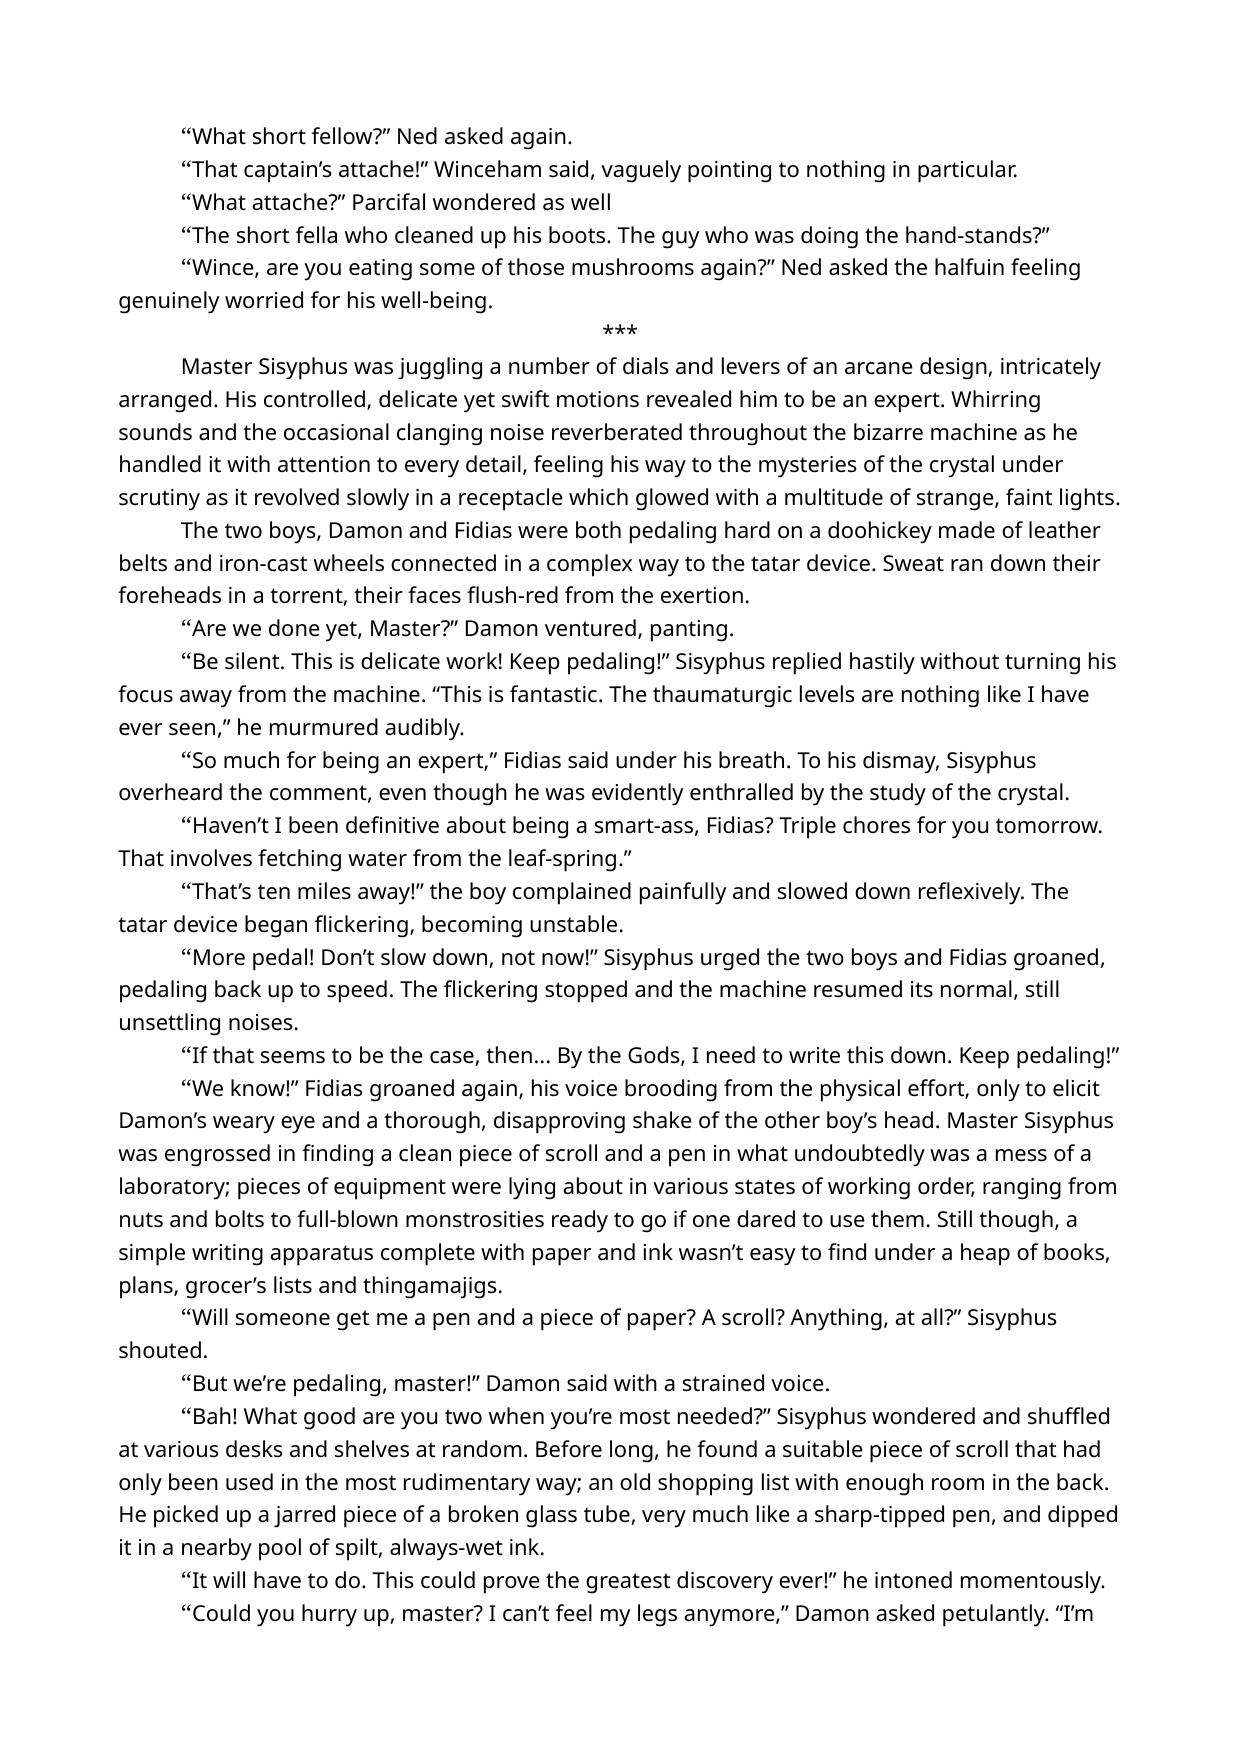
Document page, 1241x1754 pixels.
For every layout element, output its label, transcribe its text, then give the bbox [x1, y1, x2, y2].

text “That’s ten miles away!” the boy complained painfully and slowed down reflexively. The tatar device began flickering, becoming unstable. [118, 873, 1122, 938]
text “That captain’s attache!” Winceham said, vaguely pointing to nothing in particular. [118, 151, 1122, 184]
text “What short fellow?” Ned asked again. [118, 118, 1122, 151]
text “Haven’t I been definitive about being a smart-ass, Fidias? Triple chores for you tomorrow. That involves fetching water from the leaf-spring.” [118, 807, 1122, 873]
text “What attache?” Parcifal wondered as well [118, 184, 1122, 217]
text Master Sisyphus was juggling a number of dials and levers of an arcane design, intricately arranged. His controlled, delicate yet swift motions revealed him to be an expert. Whirring sounds and the occasional clanging noise reverberated throughout the bizarre machine as he handled it with attention to every detail, feeling his way to the mysteries of the crystal under scrutiny as it revolved slowly in a receptacle which glowed with a multitude of strange, faint lights. [118, 348, 1122, 512]
text “It will have to do. This could prove the greatest discovery ever!” he intoned momentously. [118, 1562, 1122, 1595]
text *** [118, 315, 1122, 348]
text The two boys, Damon and Fidias were both pedaling hard on a doohickey made of leather belts and iron-cast wheels connected in a complex way to the tatar device. Sweat ran down their foreheads in a torrent, their faces flush-red from the exertion. [118, 512, 1122, 610]
text “But we’re pedaling, master!” Damon said with a strained voice. [118, 1365, 1122, 1398]
text “The short fella who cleaned up his boots. The guy who was doing the hand-stands?” [118, 217, 1122, 249]
text “Bah! What good are you two when you’re most needed?” Sisyphus wondered and shuffled at various desks and shelves at random. Before long, he found a suitable piece of scroll that had only been used in the most rudimentary way; an old shopping list with enough room in the back. He picked up a jarred piece of a broken glass tube, very much like a sharp-tipped pen, and dipped it in a nearby pool of spilt, always-wet ink. [118, 1398, 1122, 1562]
text “Be silent. This is delicate work! Keep pedaling!” Sisyphus replied hastily without turning his focus away from the machine. “This is fantastic. The thaumaturgic levels are nothing like I have ever seen,” he murmured audibly. [118, 643, 1122, 742]
text “Are we done yet, Master?” Damon ventured, panting. [118, 610, 1122, 643]
text “Could you hurry up, master? I can’t feel my legs anymore,” Damon asked petulantly. “I’m [118, 1595, 1122, 1627]
text “Will someone get me a pen and a piece of paper? A scroll? Anything, at all?” Sisyphus shouted. [118, 1299, 1122, 1365]
text “More pedal! Don’t slow down, not now!” Sisyphus urged the two boys and Fidias groaned, pedaling back up to speed. The flickering stopped and the machine resumed its normal, still unsettling noises. [118, 938, 1122, 1037]
text “We know!” Fidias groaned again, his voice brooding from the physical effort, only to elicit Damon’s weary eye and a thorough, disapproving shake of the other boy’s head. Master Sisyphus was engrossed in finding a clean piece of scroll and a pen in what undoubtedly was a mess of a laboratory; pieces of equipment were lying about in various states of working order, ranging from nuts and bolts to full-blown monstrosities ready to go if one dared to use them. Still though, a simple writing apparatus complete with paper and ink wasn’t easy to find under a heap of books, plans, grocer’s lists and thingamajigs. [118, 1070, 1122, 1299]
text “If that seems to be the case, then... By the Gods, I need to write this down. Keep pedaling!” [118, 1037, 1122, 1070]
text “Wince, are you eating some of those mushrooms again?” Ned asked the halfuin feeling genuinely worried for his well-being. [118, 249, 1122, 315]
text “So much for being an expert,” Fidias said under his breath. To his dismay, Sisyphus overheard the comment, even though he was evidently enthralled by the study of the crystal. [118, 742, 1122, 807]
